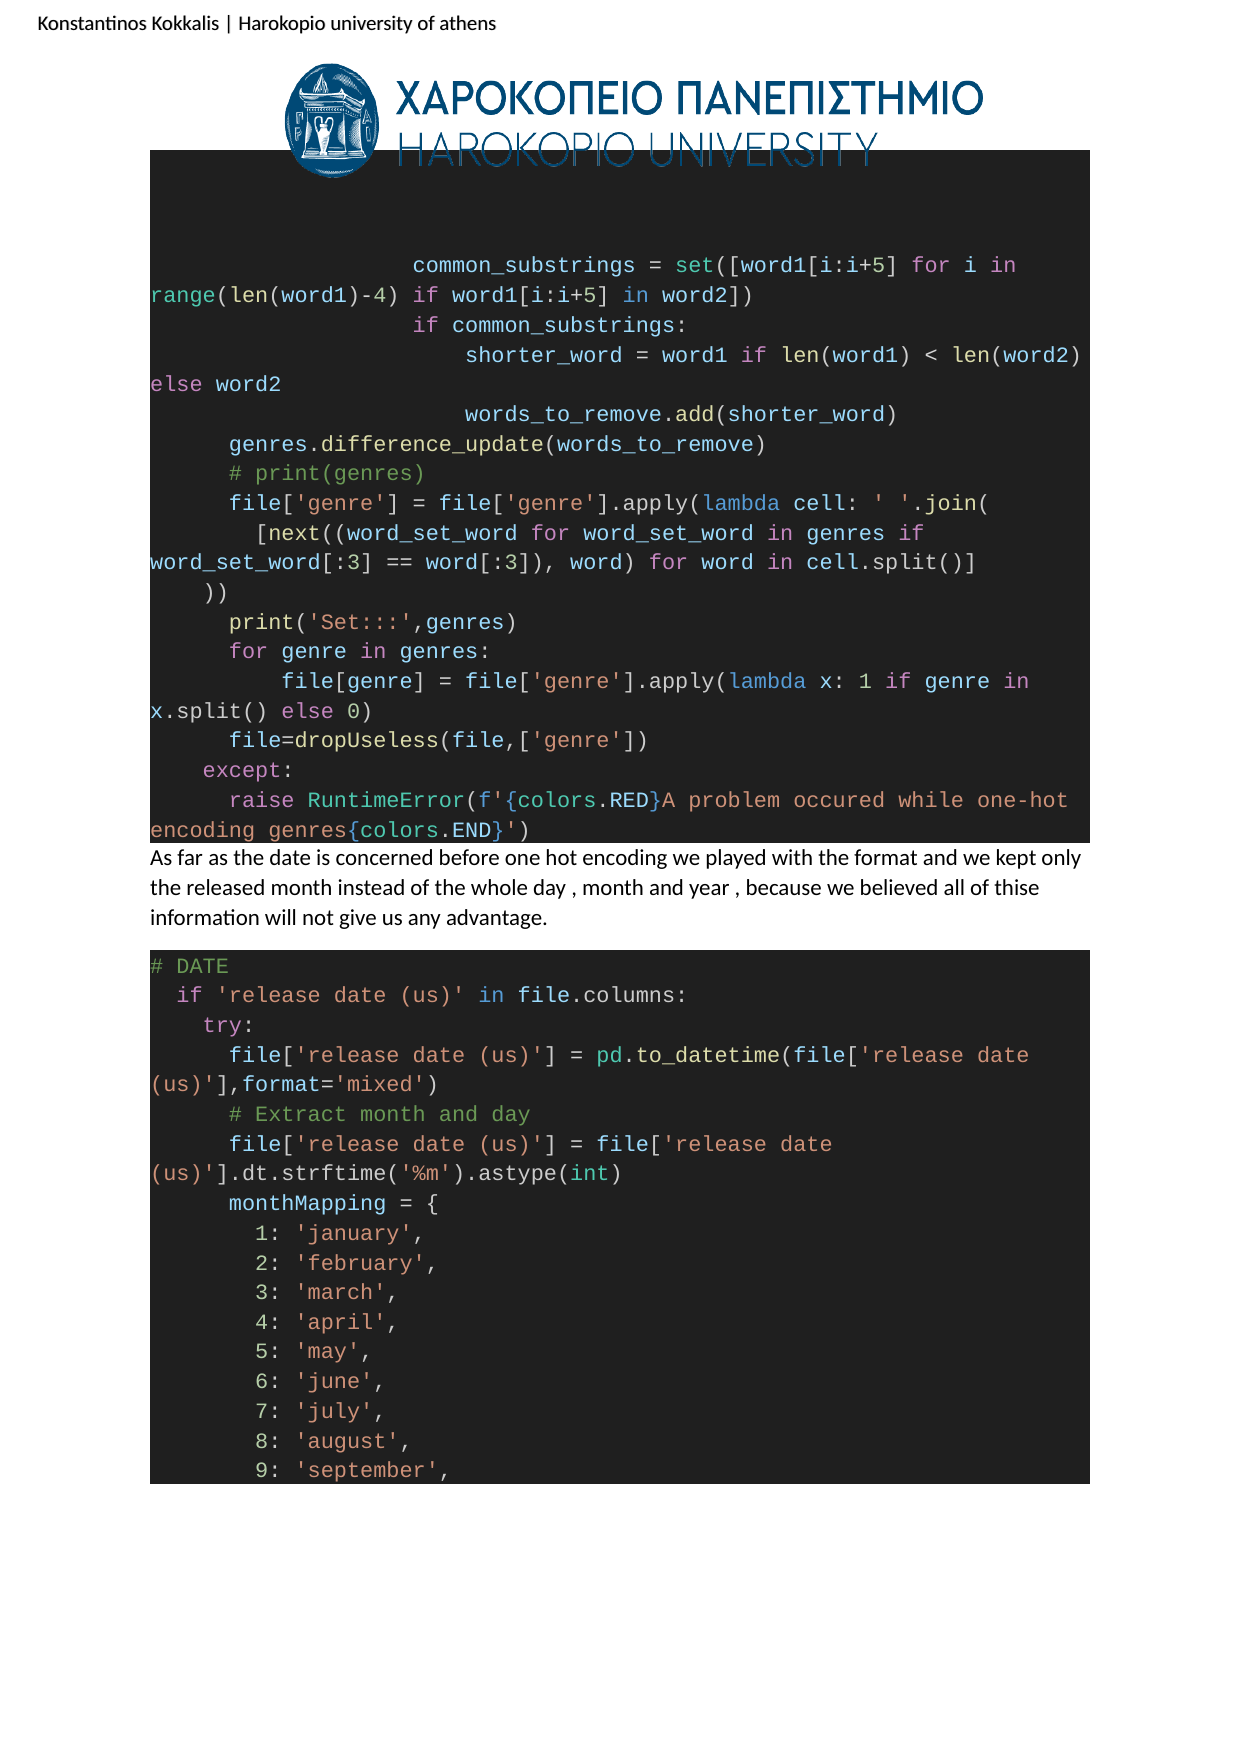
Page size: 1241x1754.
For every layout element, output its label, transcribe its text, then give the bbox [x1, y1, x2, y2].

text shorter_word = word1 if len(word1) < len(word2) else word2 [150, 339, 1090, 398]
text file=dropUseless(file,['genre']) [150, 725, 1090, 754]
text words_to_remove.add(shorter_word) [150, 398, 1090, 428]
text )) [150, 576, 1090, 606]
text # print(genres) [150, 458, 1090, 487]
text file[genre] = file['genre'].apply(lambda x: 1 if genre in x.split() else 0) [150, 665, 1090, 725]
text except: [150, 754, 1090, 784]
text 9: 'september', [150, 1454, 1090, 1484]
text raise RuntimeError(f'{colors.RED}A problem occured while one-hot encoding genres{colors.END}') [150, 784, 1090, 843]
text 3: 'march', [150, 1276, 1090, 1306]
text print('Set:::',genres) [150, 606, 1090, 636]
text [next((word_set_word for word_set_word in genres if word_set_word[:3] == word[:3]), word) for word in cell.split()] [150, 517, 1090, 576]
text try: [150, 1009, 1090, 1039]
text # Extract month and day [150, 1098, 1090, 1128]
text 4: 'april', [150, 1306, 1090, 1336]
text monthMapping = { [150, 1187, 1090, 1217]
text file['release date (us)'] = file['release date (us)'].dt.strftime('%m').astype(int) [150, 1128, 1090, 1187]
text 8: 'august', [150, 1425, 1090, 1454]
text file['genre'] = file['genre'].apply(lambda cell: ' '.join( [150, 487, 1090, 517]
text 7: 'july', [150, 1395, 1090, 1425]
text 2: 'february', [150, 1247, 1090, 1276]
text if 'release date (us)' in file.columns: [150, 979, 1090, 1009]
text common_substrings = set([word1[i:i+5] for i in range(len(word1)-4) if word1[i:i+5] in word2]) [150, 150, 1090, 309]
text 6: 'june', [150, 1366, 1090, 1395]
text # DATE [150, 950, 1090, 979]
text genres.difference_update(words_to_remove) [150, 428, 1090, 458]
text 5: 'may', [150, 1336, 1090, 1366]
text for genre in genres: [150, 636, 1090, 665]
text if common_substrings: [150, 309, 1090, 339]
text 1: 'january', [150, 1217, 1090, 1247]
text file['release date (us)'] = pd.to_datetime(file['release date (us)'],format='mixed') [150, 1039, 1090, 1098]
text As far as the date is concerned before one hot encoding we played with the format and we kept only the released month instead of the whole day , month and year , because we believed all of thise information will not give us any advantage. [150, 843, 1090, 931]
